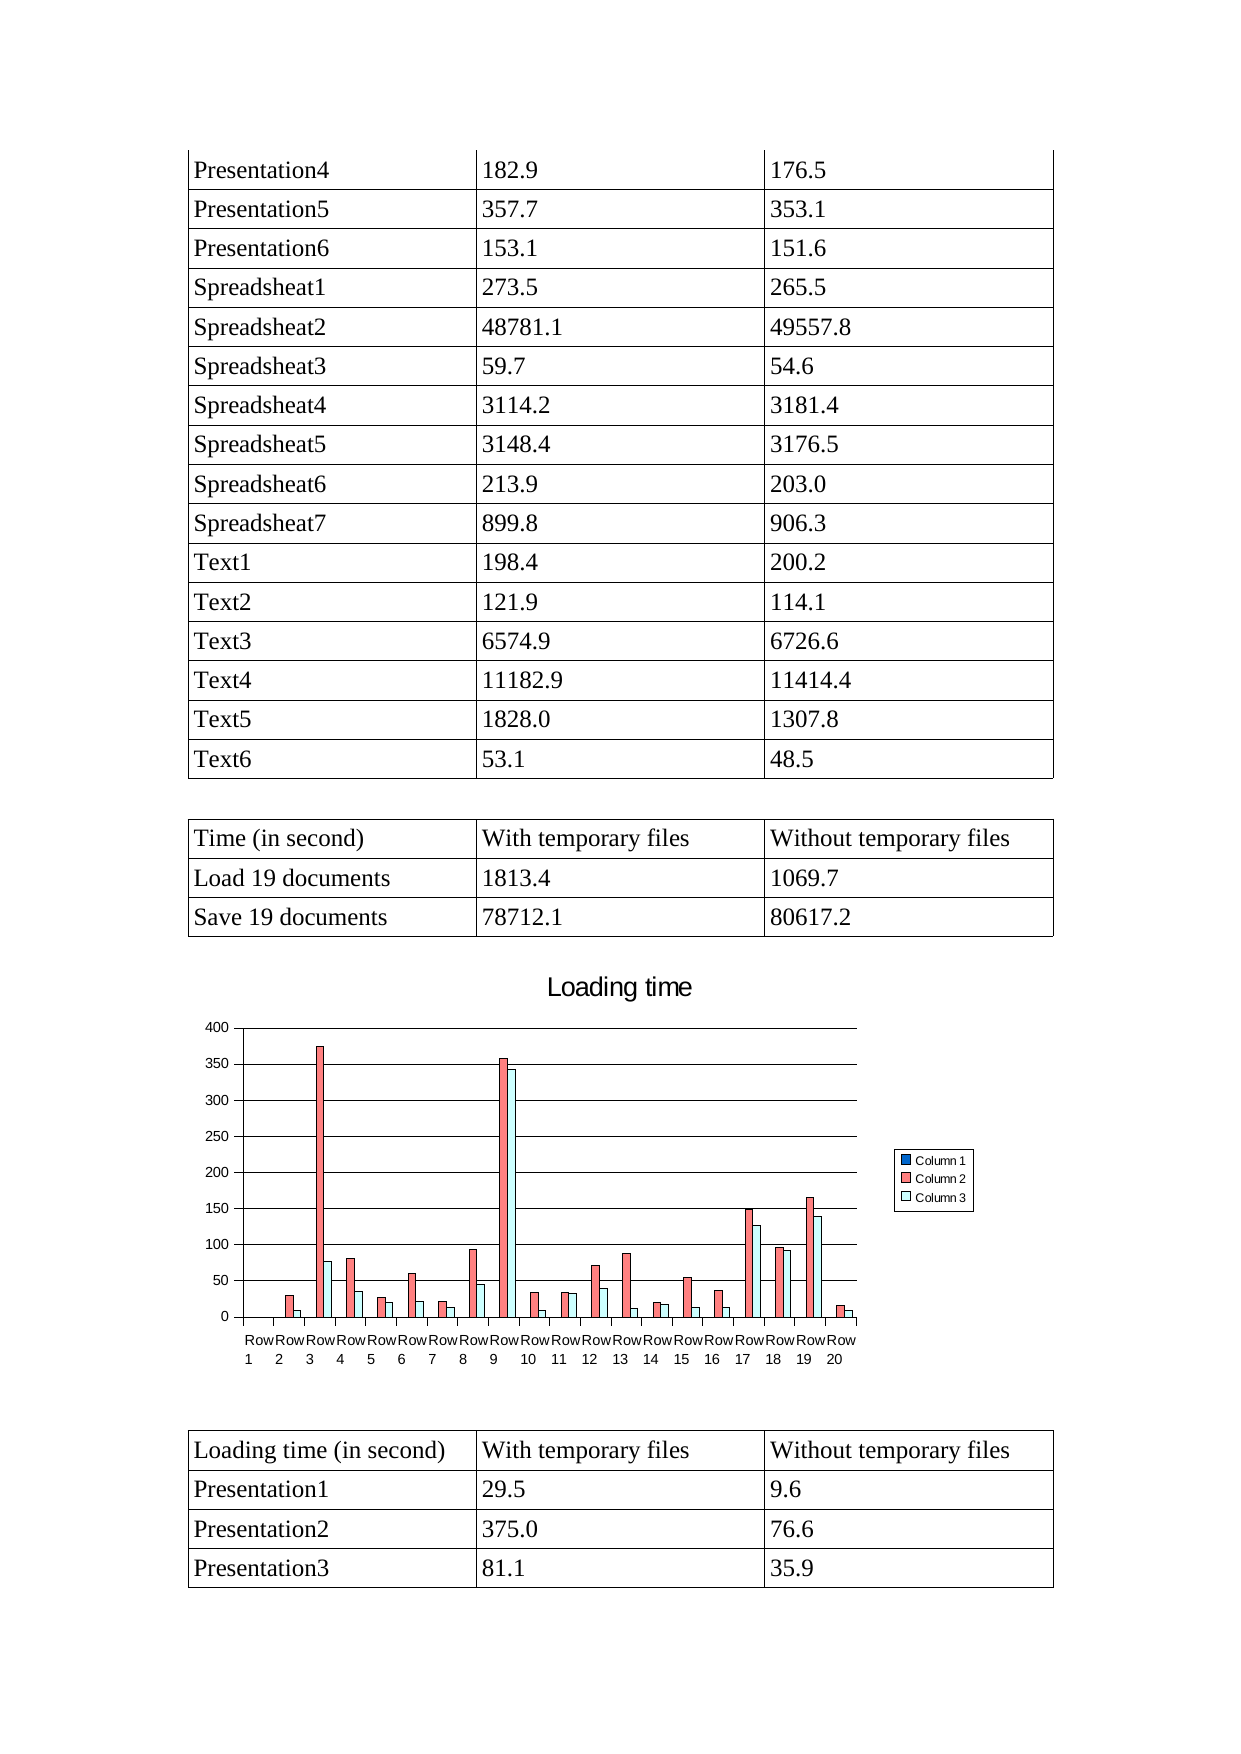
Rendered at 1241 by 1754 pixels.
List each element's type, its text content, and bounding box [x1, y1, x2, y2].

table_cell Presentation1 [189, 1471, 476, 1509]
table_cell 3148.4 [477, 426, 764, 464]
table_header With temporary files [477, 820, 764, 858]
table_cell Text4 [189, 661, 476, 700]
table_cell Presentation2 [189, 1510, 476, 1548]
table_cell 78712.1 [477, 898, 764, 936]
table_cell 6574.9 [477, 622, 764, 660]
table_cell Text1 [189, 544, 476, 582]
table_cell 3114.2 [477, 386, 764, 425]
table_cell 151.6 [765, 229, 1053, 268]
table_cell 353.1 [765, 190, 1053, 228]
table_cell 6726.6 [765, 622, 1053, 660]
table_cell 3176.5 [765, 426, 1053, 464]
table_cell 1828.0 [477, 701, 764, 739]
table_cell 198.4 [477, 544, 764, 582]
table_cell 899.8 [477, 504, 764, 543]
table_cell 182.9 [477, 150, 764, 189]
table_cell 29.5 [477, 1471, 764, 1509]
table_cell Presentation3 [189, 1549, 476, 1587]
table_header Time (in second) [189, 820, 476, 858]
table_cell Spreadsheat2 [189, 308, 476, 346]
table_cell 53.1 [477, 740, 764, 778]
table_cell Spreadsheat6 [189, 465, 476, 503]
table_cell Save 19 documents [189, 898, 476, 936]
table_cell Spreadsheat5 [189, 426, 476, 464]
table_cell Spreadsheat4 [189, 386, 476, 425]
table_cell 48.5 [765, 740, 1053, 778]
table_cell 273.5 [477, 269, 764, 307]
table_header Loading time (in second) [189, 1431, 476, 1470]
table_cell Spreadsheat1 [189, 269, 476, 307]
table_cell 203.0 [765, 465, 1053, 503]
table_cell 375.0 [477, 1510, 764, 1548]
table_cell 76.6 [765, 1510, 1053, 1548]
table_cell 906.3 [765, 504, 1053, 543]
table_cell Load 19 documents [189, 859, 476, 897]
table_cell 1307.8 [765, 701, 1053, 739]
table_cell 11414.4 [765, 661, 1053, 700]
table_cell Presentation6 [189, 229, 476, 268]
table_cell 176.5 [765, 150, 1053, 189]
table_cell Text6 [189, 740, 476, 778]
table_cell 54.6 [765, 347, 1053, 385]
table_cell 357.7 [477, 190, 764, 228]
table_cell 11182.9 [477, 661, 764, 700]
table_header With temporary files [477, 1431, 764, 1470]
table_header Without temporary files [765, 820, 1053, 858]
table_cell Spreadsheat7 [189, 504, 476, 543]
table_cell Spreadsheat3 [189, 347, 476, 385]
table_cell 213.9 [477, 465, 764, 503]
table_cell 121.9 [477, 583, 764, 621]
table_cell 200.2 [765, 544, 1053, 582]
table_cell 35.9 [765, 1549, 1053, 1587]
table_cell 9.6 [765, 1471, 1053, 1509]
table_cell Text2 [189, 583, 476, 621]
table_cell Presentation4 [189, 150, 476, 189]
table_cell Presentation5 [189, 190, 476, 228]
table_cell 114.1 [765, 583, 1053, 621]
table_cell 3181.4 [765, 386, 1053, 425]
table_header Without temporary files [765, 1431, 1053, 1470]
table_cell 153.1 [477, 229, 764, 268]
table_cell Text5 [189, 701, 476, 739]
table_cell 49557.8 [765, 308, 1053, 346]
table_cell 48781.1 [477, 308, 764, 346]
table_cell 265.5 [765, 269, 1053, 307]
table_cell 1069.7 [765, 859, 1053, 897]
table_cell 80617.2 [765, 898, 1053, 936]
table_cell Text3 [189, 622, 476, 660]
table_cell 81.1 [477, 1549, 764, 1587]
table_cell 59.7 [477, 347, 764, 385]
table_cell 1813.4 [477, 859, 764, 897]
